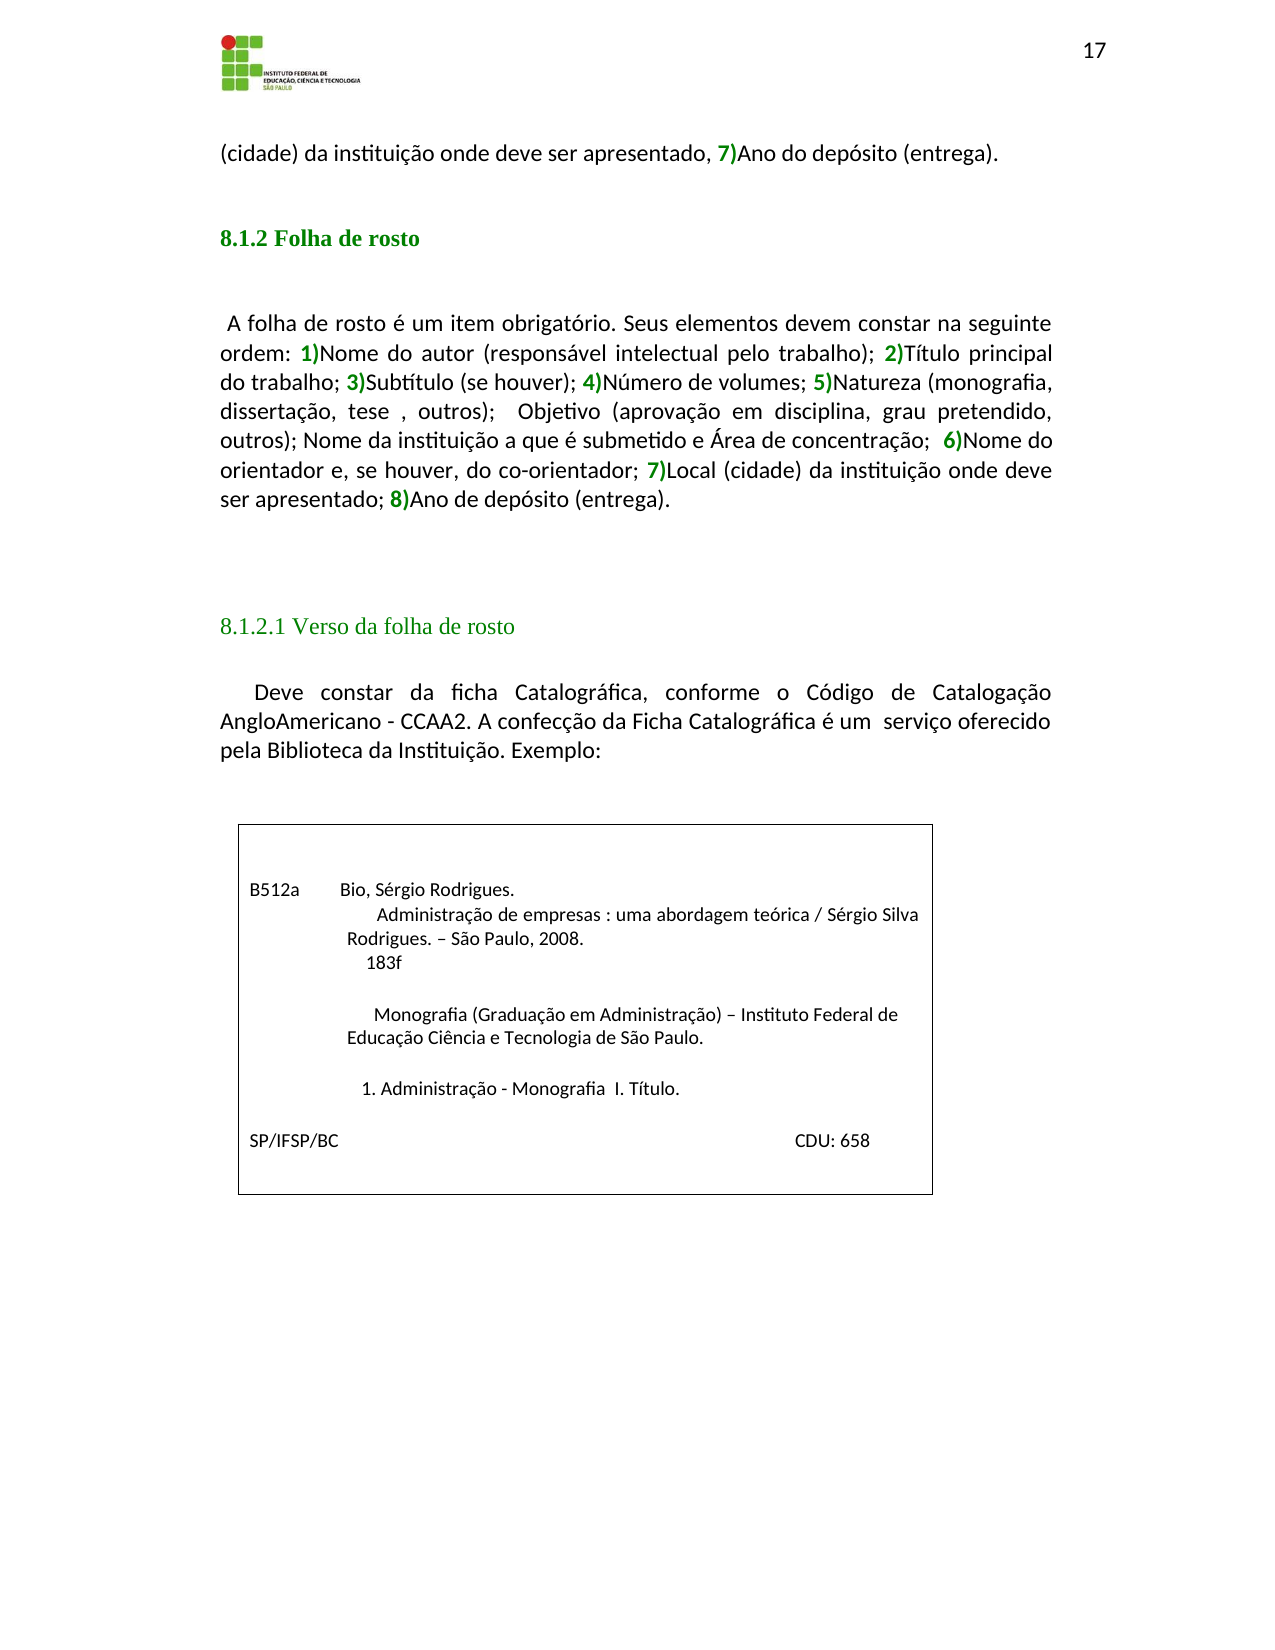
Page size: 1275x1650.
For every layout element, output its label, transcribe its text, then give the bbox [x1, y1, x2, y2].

text Deve constar da ficha Catalográfica, conforme o Código de Catalogação AngloAmericano - CCAA2. A confecção da Ficha Catalográfica é um serviço oferecido pela Biblioteca da Instituição. Exemplo: [220, 677, 1053, 765]
text A folha de rosto é um item obrigatório. Seus elementos devem constar na seguinte ordem: 1)Nome do autor (responsável intelectual pelo trabalho); 2)Título principal do trabalho; 3)Subtítulo (se houver); 4)Número de volumes; 5)Natureza (monografia, dissertação, tese , outros); Objetivo (aprovação em disciplina, grau pretendido, outros); Nome da instituição a que é submetido e Área de concentração; 6)Nome do orientador e, se houver, do co-orientador; 7)Local (cidade) da instituição onde deve ser apresentado; 8)Ano de depósito (entrega). [220, 308, 1053, 513]
picture [220, 35, 362, 92]
table_header B512a Bio, Sérgio Rodrigues. Administração de empresas : uma abordagem teórica / Sérgio Silva Rodrigues. – São Paulo, 2008. 183f Monografia (Graduação em Administração) – Instituto Federal de Educação Ciência e Tecnologia de São Paulo. 1. Administração - Monografia I. Título. SP/IFSP/BC CDU: 658 [239, 825, 932, 1193]
subtitle 8.1.2 Folha de rosto [220, 224, 1054, 252]
subtitle 8.1.2.1 Verso da folha de rosto [220, 612, 1054, 639]
text (cidade) da instituição onde deve ser apresentado, 7)Ano do depósito (entrega). [220, 138, 1053, 168]
